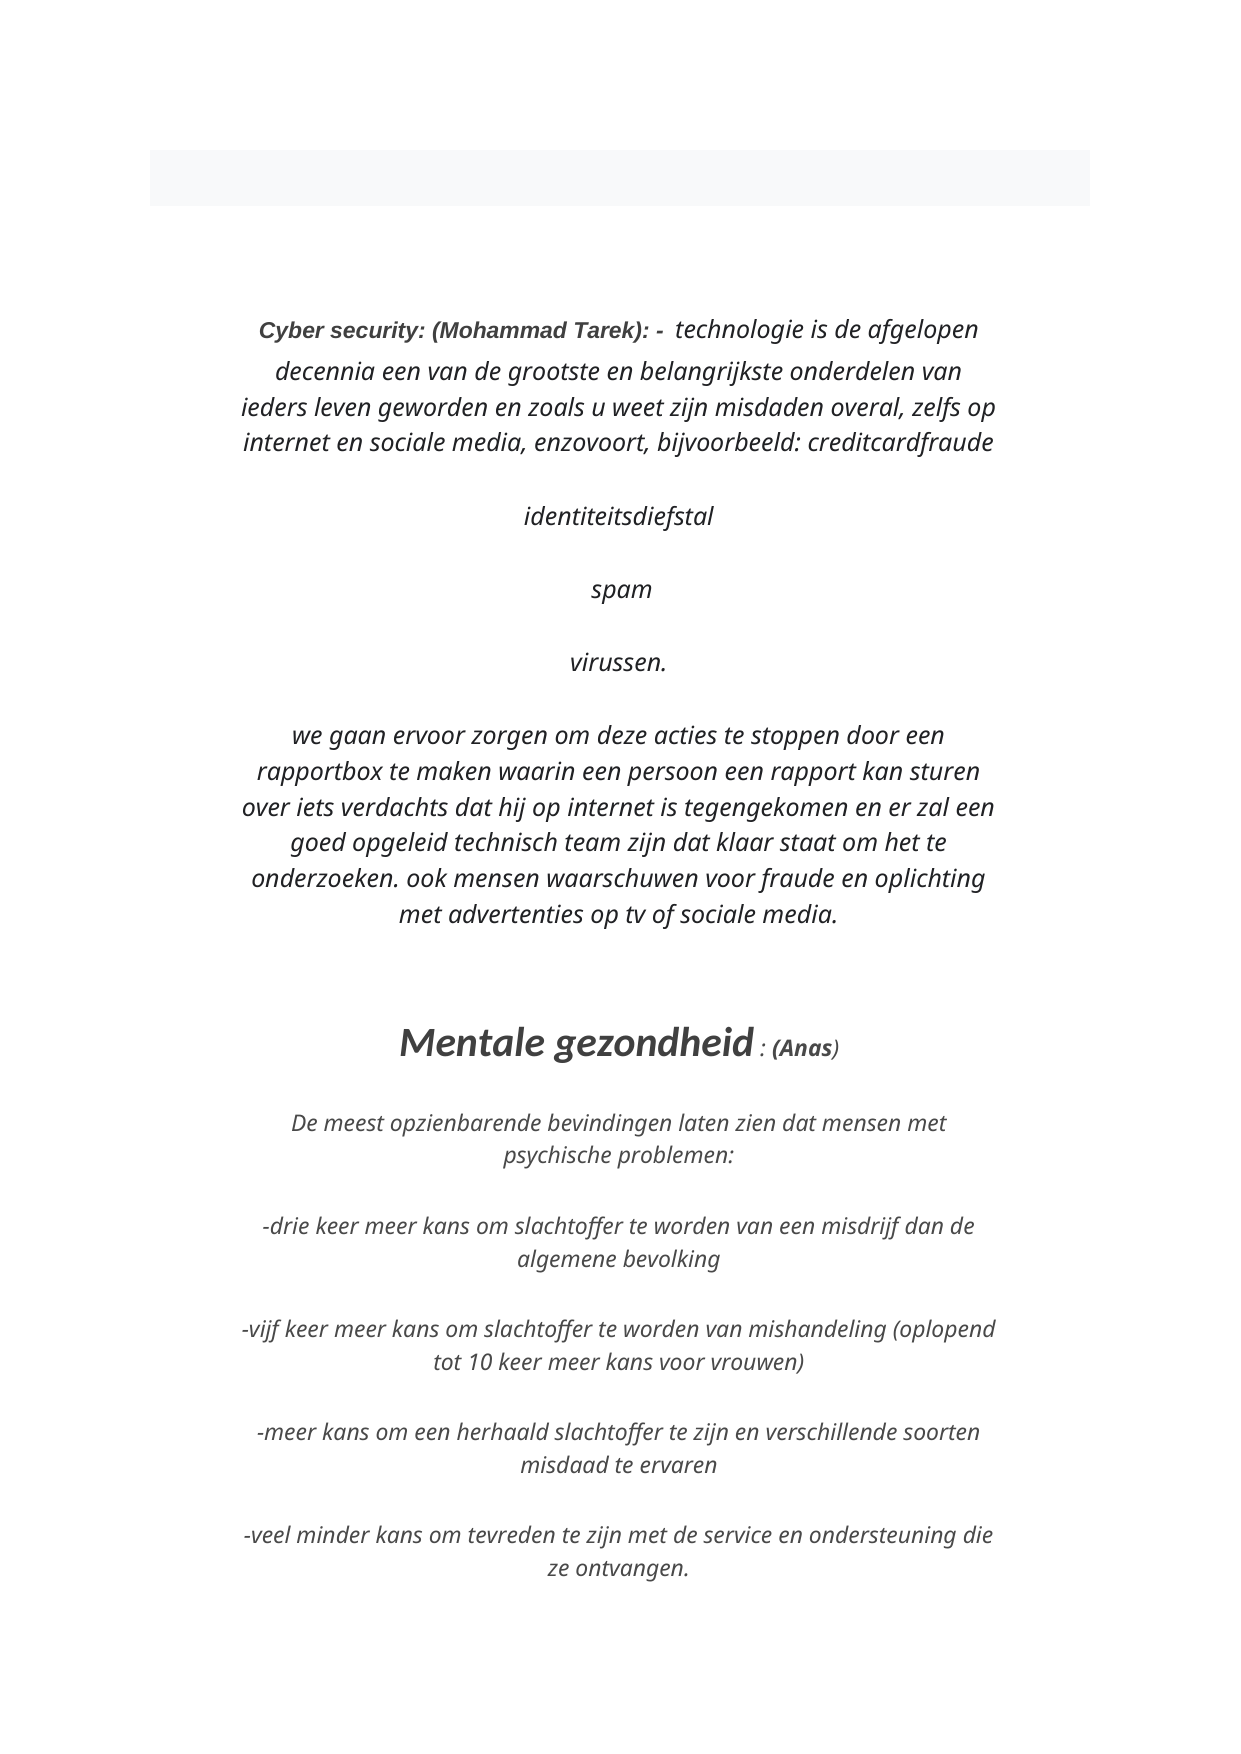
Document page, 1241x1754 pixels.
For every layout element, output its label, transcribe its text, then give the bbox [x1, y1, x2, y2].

text spam [240, 571, 1000, 605]
text De meest opzienbarende bevindingen laten zien dat mensen met psychische problemen: [240, 1107, 1000, 1171]
text -vijf keer meer kans om slachtoffer te worden van mishandeling (oplopend tot 10 keer meer kans voor vrouwen) [240, 1313, 1000, 1377]
text -veel minder kans om tevreden te zijn met de service en ondersteuning die ze ontvangen. [240, 1519, 1000, 1583]
text Cyber security: (Mohammad Tarek): - technologie is de afgelopen decennia een van de grootste en belangrijkste onderdelen van ieders leven geworden en zoals u weet zijn misdaden overal, zelfs op internet en sociale media, enzovoort, bijvoorbeeld: creditcardfraude [240, 292, 1000, 459]
text virussen. [240, 644, 1000, 679]
text -meer kans om een ​​herhaald slachtoffer te zijn en verschillende soorten misdaad te ervaren [240, 1416, 1000, 1480]
text Mentale gezondheid : (Anas) [240, 1016, 1000, 1067]
text we gaan ervoor zorgen om deze acties te stoppen door een rapportbox te maken waarin een persoon een rapport kan sturen over iets verdachts dat hij op internet is tegengekomen en er zal een goed opgeleid technisch team zijn dat klaar staat om het te onderzoeken. ook mensen waarschuwen voor fraude en oplichting met advertenties op tv of sociale media. [240, 718, 1000, 931]
text identiteitsdiefstal [240, 498, 1000, 532]
text -drie keer meer kans om slachtoffer te worden van een misdrijf dan de algemene bevolking [240, 1210, 1000, 1274]
